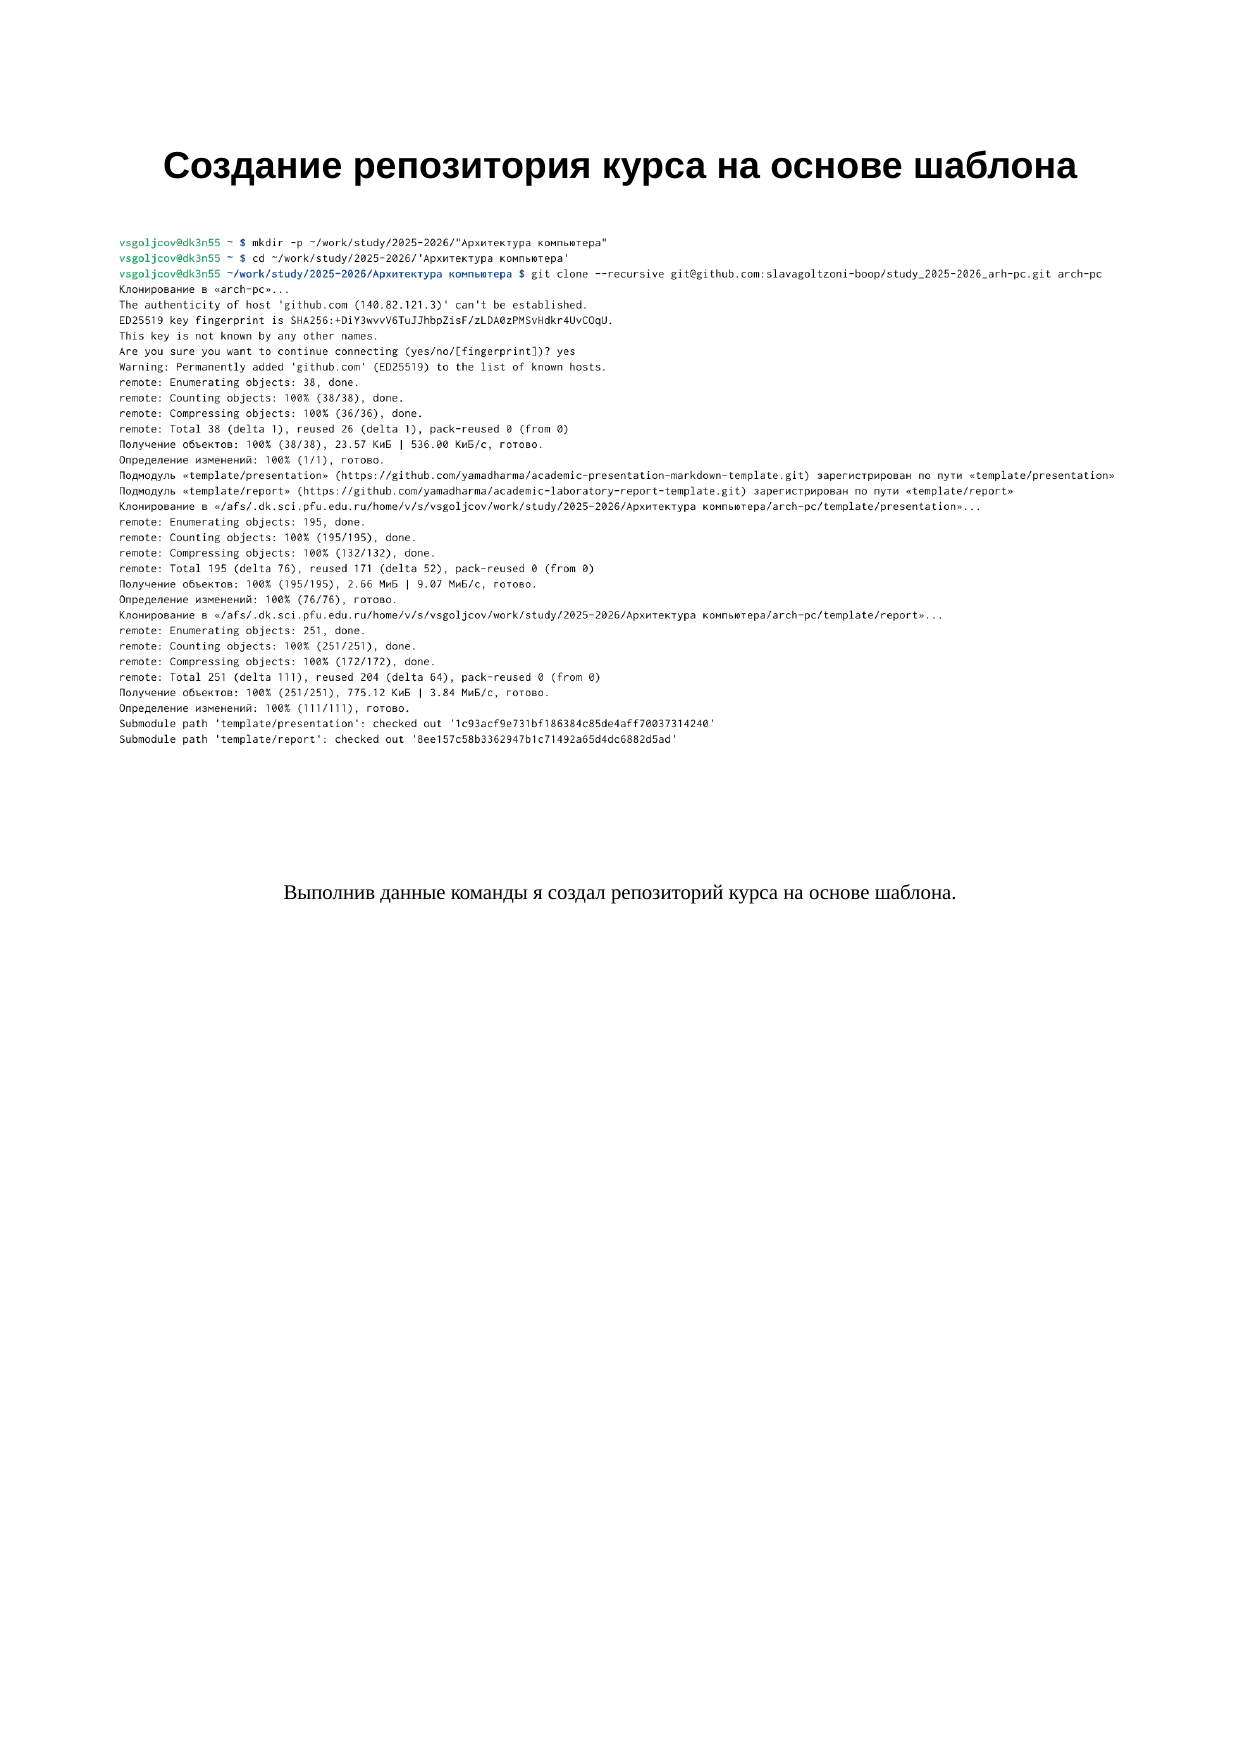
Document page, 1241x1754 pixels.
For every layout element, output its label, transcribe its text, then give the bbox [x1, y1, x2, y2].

picture [118, 234, 1123, 748]
text Выполнив данные команды я создал репозиторий курса на основе шаблона. [118, 880, 1122, 904]
subtitle Создание репозитория курса на основе шаблона [118, 143, 1122, 186]
